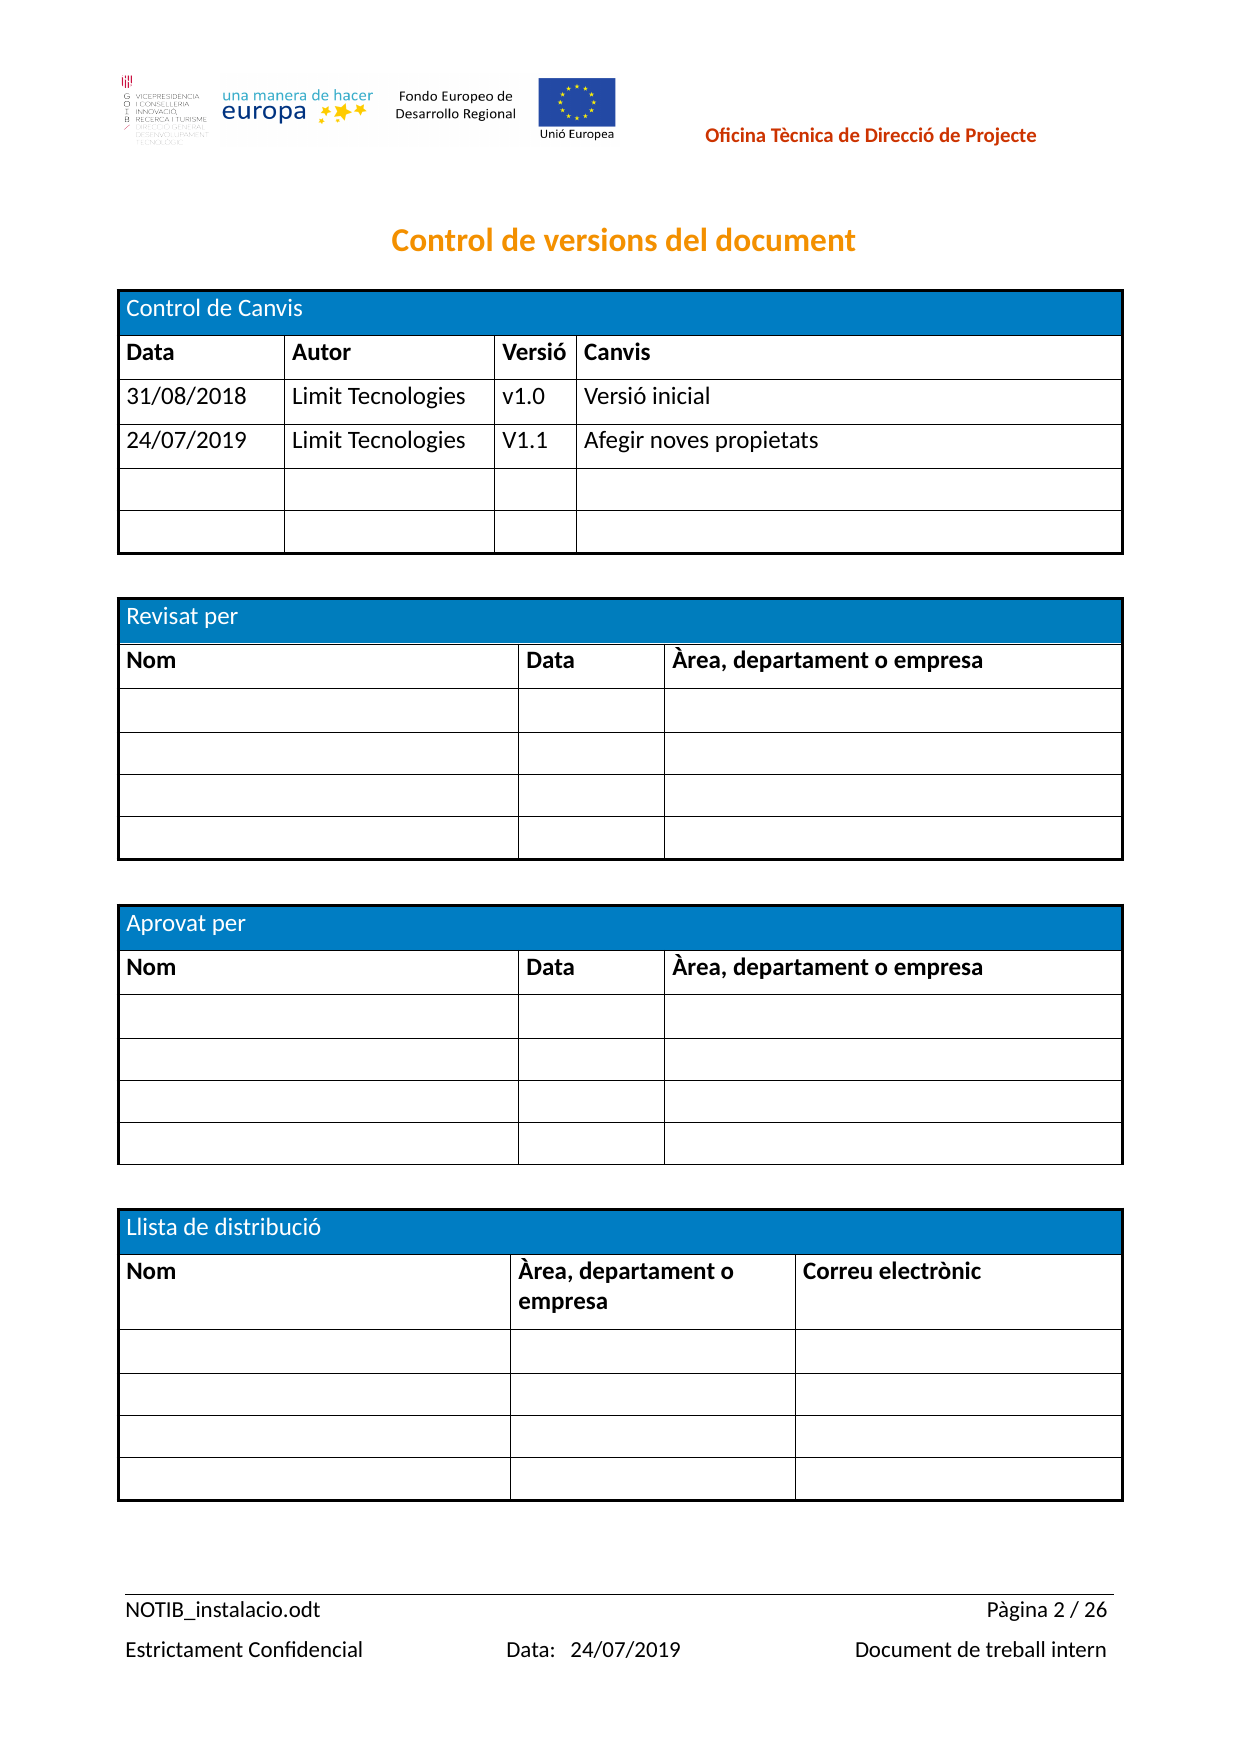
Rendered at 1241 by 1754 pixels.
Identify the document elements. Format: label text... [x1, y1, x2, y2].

table_cell [665, 1039, 1121, 1080]
table_cell [665, 1123, 1121, 1164]
table_cell [519, 817, 664, 858]
table_cell [120, 995, 518, 1038]
table_cell Àrea, departament o empresa [665, 645, 1121, 687]
table_cell Versió [495, 336, 576, 379]
table_cell [511, 1458, 795, 1499]
table_cell [796, 1416, 1121, 1457]
table_cell [796, 1330, 1121, 1372]
table_cell Nom [120, 1255, 510, 1328]
table_cell [495, 511, 576, 552]
table_cell [665, 995, 1121, 1038]
table_cell [796, 1458, 1121, 1499]
table_cell [511, 1374, 795, 1415]
table_header Control de Canvis [120, 292, 1121, 335]
table_cell [285, 511, 494, 552]
table_header Aprovat per [120, 907, 1121, 950]
table_cell [577, 469, 1121, 510]
table_cell v1.0 [495, 380, 576, 423]
table_cell Autor [285, 336, 494, 379]
table_cell [665, 775, 1121, 816]
table_cell Àrea, departament o empresa [511, 1255, 795, 1328]
table_cell Nom [120, 645, 518, 687]
table_cell [519, 689, 664, 732]
table_cell [120, 1123, 518, 1164]
table_cell [511, 1330, 795, 1372]
table_cell [519, 775, 664, 816]
table_header Revisat per [120, 600, 1121, 643]
table_cell Versió inicial [577, 380, 1121, 423]
table_cell [519, 1039, 664, 1080]
table_cell Limit Tecnologies [285, 425, 494, 467]
table_cell [120, 817, 518, 858]
table_cell [120, 1374, 510, 1415]
table_cell [519, 1123, 664, 1164]
table_cell [665, 1081, 1121, 1122]
table_cell [519, 1081, 664, 1122]
picture [118, 73, 213, 147]
table_cell [120, 1330, 510, 1372]
table_cell [120, 469, 284, 510]
table_cell Limit Tecnologies [285, 380, 494, 423]
table_cell [665, 689, 1121, 732]
table_cell [120, 1458, 510, 1499]
table_cell Afegir noves propietats [577, 425, 1121, 467]
table_cell [519, 995, 664, 1038]
table_cell 24/07/2019 [120, 425, 284, 467]
table_cell 31/08/2018 [120, 380, 284, 423]
subtitle Control de versions del document [118, 219, 1122, 260]
table_cell [120, 1416, 510, 1457]
table_cell Data [519, 645, 664, 687]
table_cell [285, 469, 494, 510]
table_cell Nom [120, 951, 518, 994]
table_cell [120, 689, 518, 732]
table_cell [120, 1081, 518, 1122]
table_cell [120, 1039, 518, 1080]
table_cell [519, 733, 664, 774]
table_cell Data [120, 336, 284, 379]
table_cell V1.1 [495, 425, 576, 467]
table_cell [665, 817, 1121, 858]
table_cell [120, 733, 518, 774]
table_cell Àrea, departament o empresa [665, 951, 1121, 994]
picture [219, 73, 621, 147]
table_cell [665, 733, 1121, 774]
table_cell [577, 511, 1121, 552]
table_cell [120, 775, 518, 816]
table_header Llista de distribució [120, 1211, 1121, 1254]
table_cell Correu electrònic [796, 1255, 1121, 1328]
table_cell [796, 1374, 1121, 1415]
table_cell Canvis [577, 336, 1121, 379]
table_cell [120, 511, 284, 552]
table_cell [511, 1416, 795, 1457]
table_cell Data [519, 951, 664, 994]
table_cell [495, 469, 576, 510]
